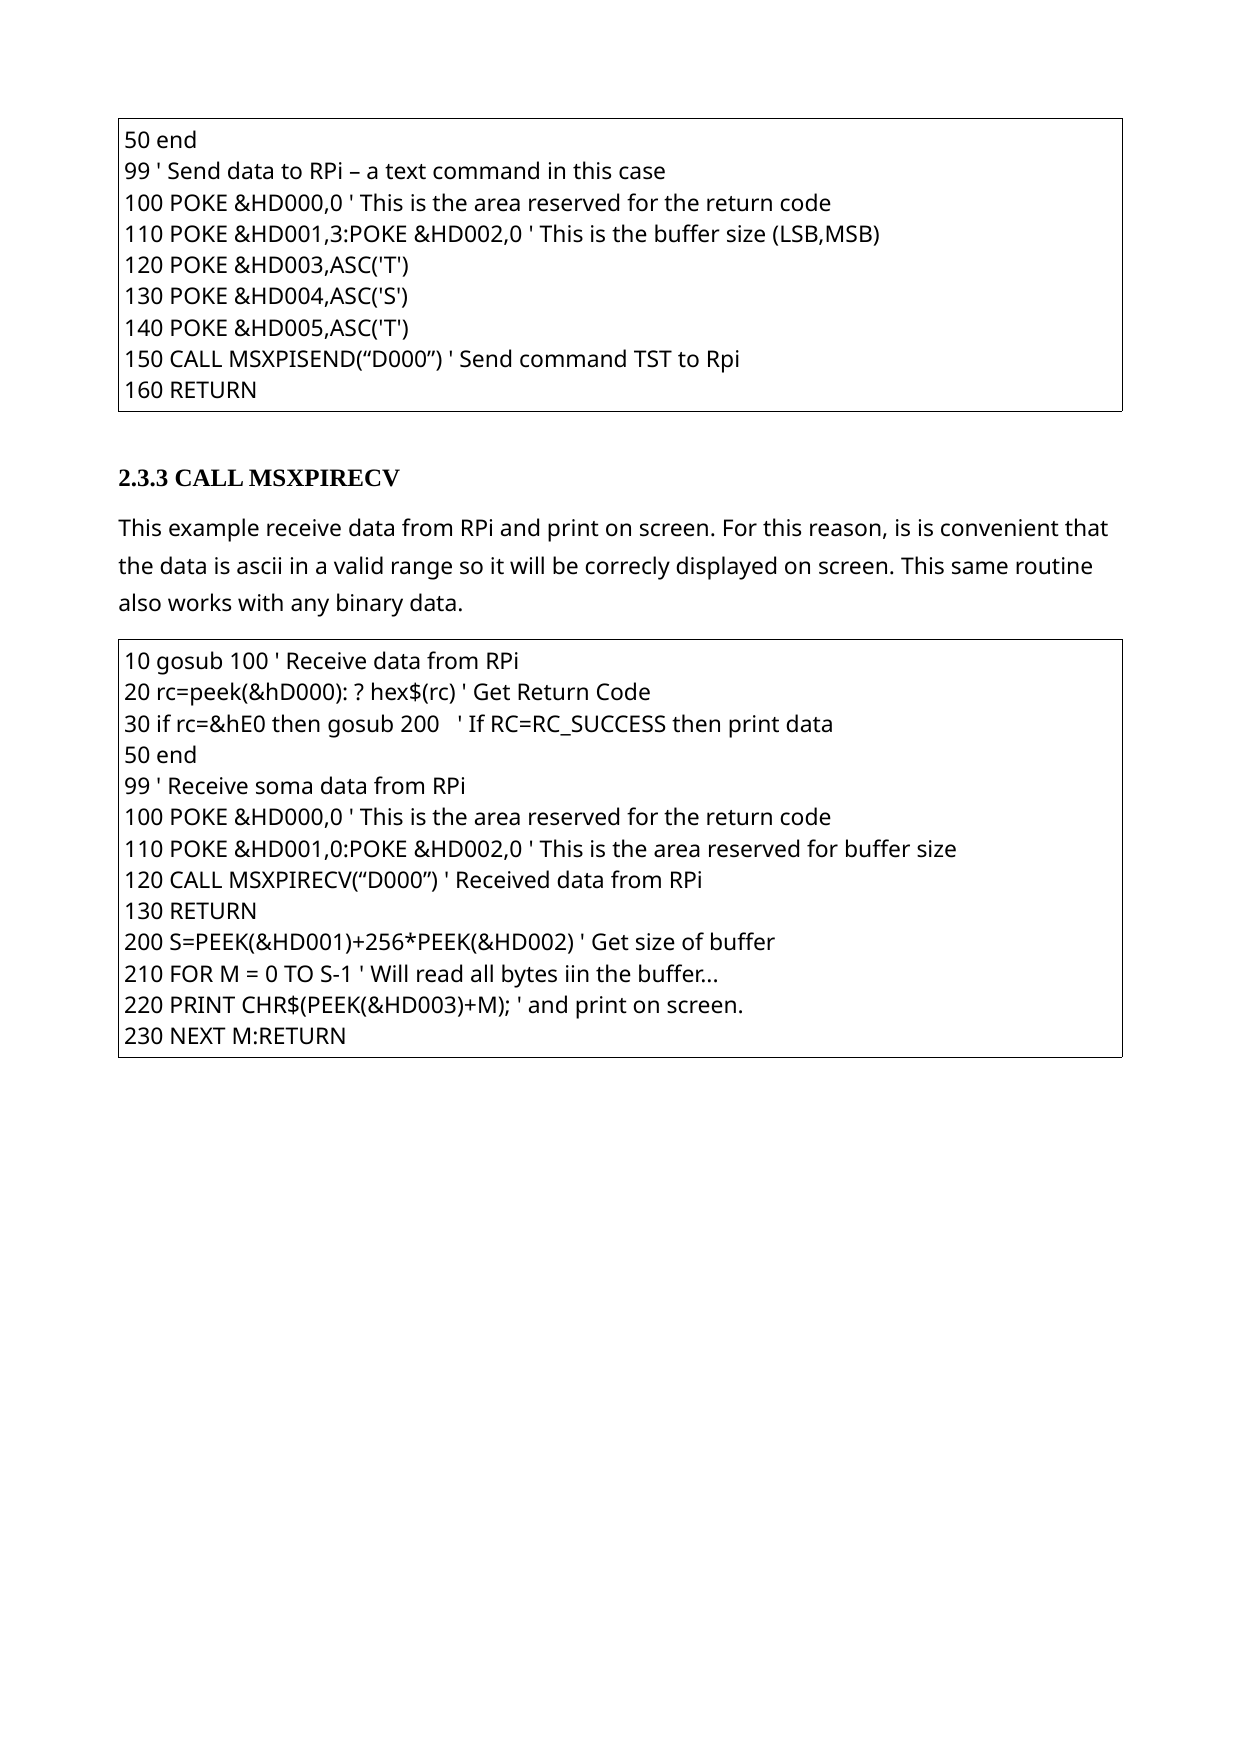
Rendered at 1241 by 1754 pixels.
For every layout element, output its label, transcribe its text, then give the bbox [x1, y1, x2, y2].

text This example receive data from RPi and print on screen. For this reason, is is convenient that the data is ascii in a valid range so it will be correcly displayed on screen. This same routine also works with any binary data. [118, 512, 1122, 618]
table_header 50 end 99 ' Send data to RPi – a text command in this case 100 POKE &HD000,0 ' This is the area reserved for the return code 110 POKE &HD001,3:POKE &HD002,0 ' This is the buffer size (LSB,MSB) 120 POKE &HD003,ASC('T') 130 POKE &HD004,ASC('S') 140 POKE &HD005,ASC('T') 150 CALL MSXPISEND(“D000”) ' Send command TST to Rpi 160 RETURN [119, 119, 1122, 411]
text 2.3.3 CALL MSXPIRECV [118, 463, 1122, 492]
table_header 10 gosub 100 ' Receive data from RPi 20 rc=peek(&hD000): ? hex$(rc) ' Get Return Code 30 if rc=&hE0 then gosub 200 ' If RC=RC_SUCCESS then print data 50 end 99 ' Receive soma data from RPi 100 POKE &HD000,0 ' This is the area reserved for the return code 110 POKE &HD001,0:POKE &HD002,0 ' This is the area reserved for buffer size 120 CALL MSXPIRECV(“D000”) ' Received data from RPi 130 RETURN 200 S=PEEK(&HD001)+256*PEEK(&HD002) ' Get size of buffer 210 FOR M = 0 TO S-1 ' Will read all bytes iin the buffer... 220 PRINT CHR$(PEEK(&HD003)+M); ' and print on screen. 230 NEXT M:RETURN [119, 640, 1122, 1057]
